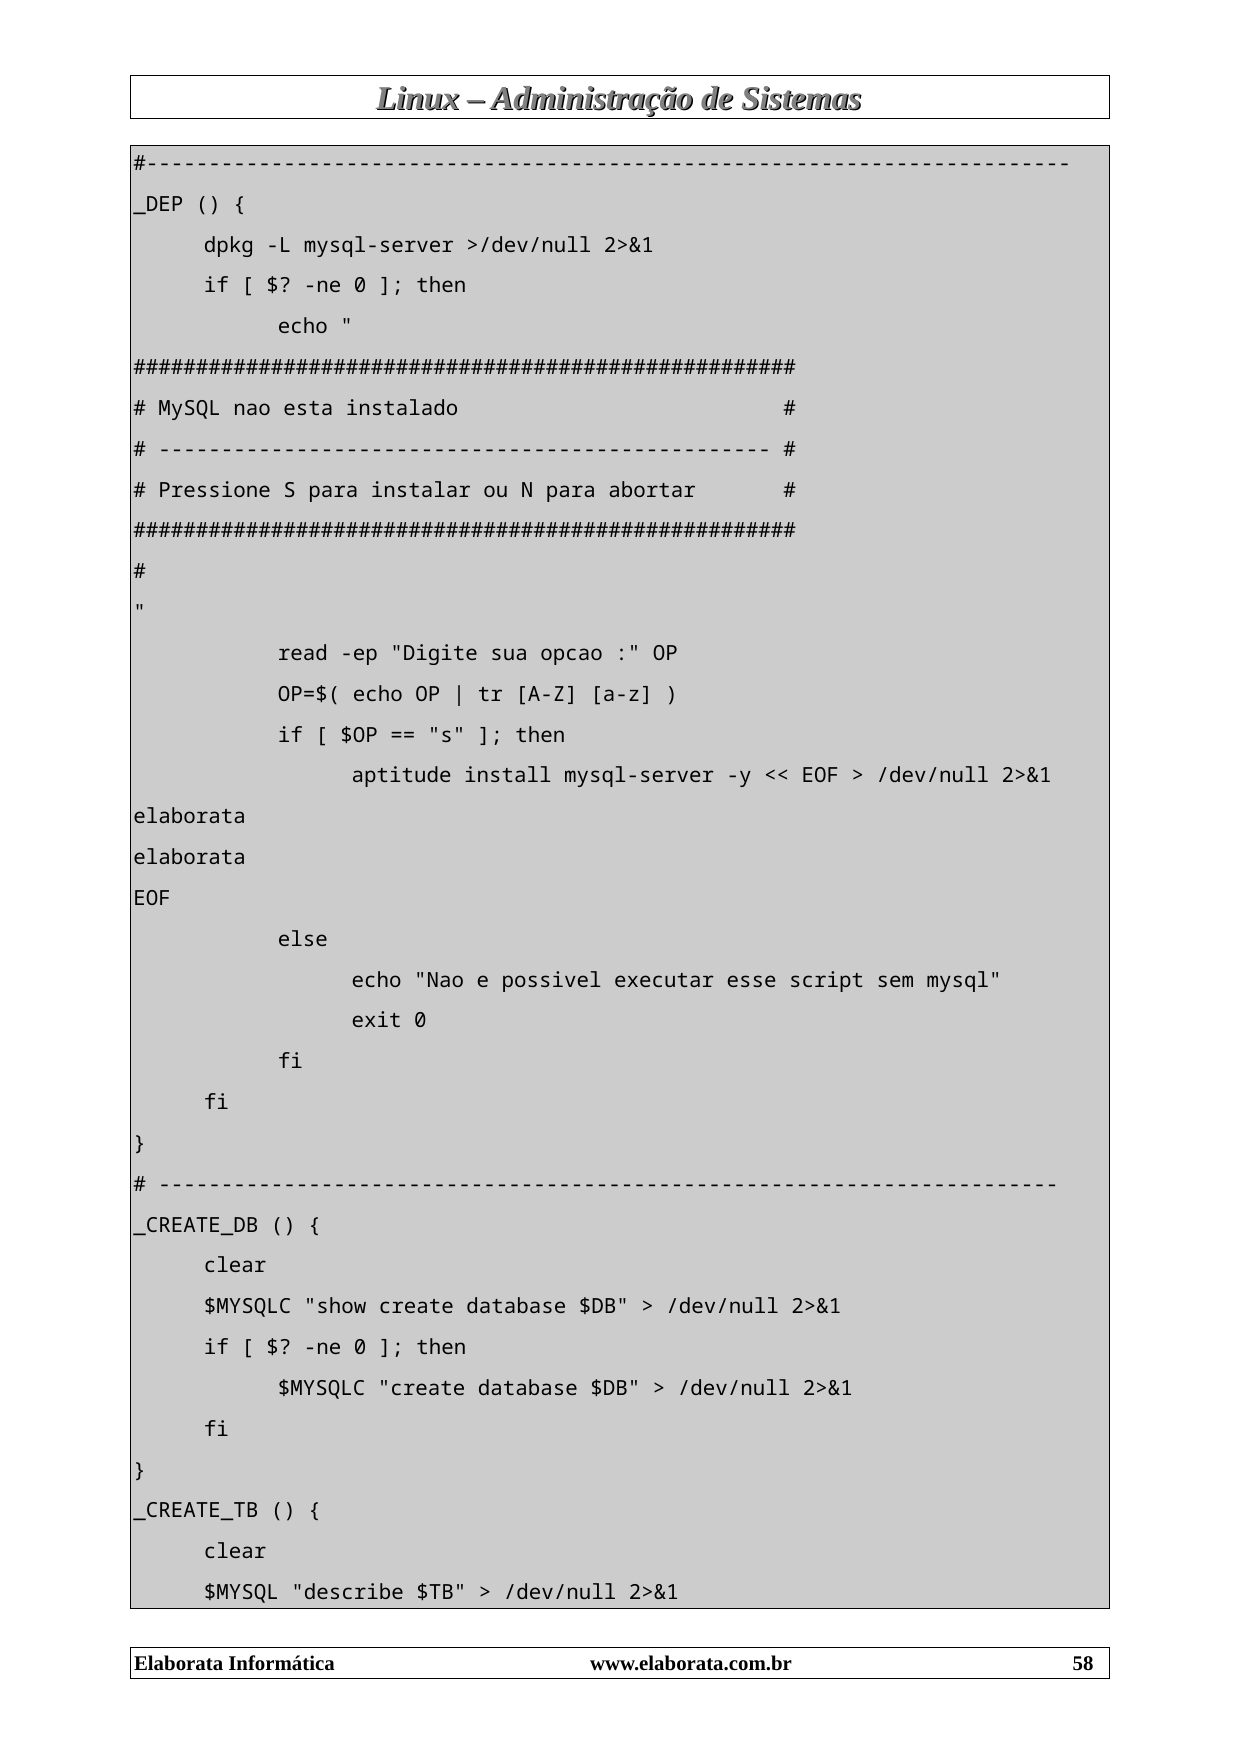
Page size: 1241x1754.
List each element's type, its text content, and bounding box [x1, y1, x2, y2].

text echo "Nao e possivel executar esse script sem mysql" [131, 962, 1109, 993]
text _CREATE_TB () { [131, 1492, 1109, 1524]
text if [ $? -ne 0 ]; then [131, 1329, 1109, 1361]
text dpkg -L mysql-server >/dev/null 2>&1 [131, 227, 1109, 258]
text $MYSQL "describe $TB" > /dev/null 2>&1 [131, 1574, 1109, 1608]
text if [ $? -ne 0 ]; then [131, 267, 1109, 299]
text OP=$( echo OP | tr [A-Z] [a-z] ) [131, 676, 1109, 707]
text aptitude install mysql-server -y << EOF > /dev/null 2>&1 [131, 757, 1109, 789]
text echo " [131, 308, 1109, 340]
text _DEP () { [131, 186, 1109, 217]
text elaborata [131, 798, 1109, 830]
text ##################################################### [131, 349, 1109, 381]
text } [131, 1452, 1109, 1483]
text # ------------------------------------------------------------------------ [131, 1166, 1109, 1197]
text $MYSQLC "show create database $DB" > /dev/null 2>&1 [131, 1288, 1109, 1320]
text # [131, 553, 1109, 585]
text EOF [131, 880, 1109, 912]
text if [ $OP == "s" ]; then [131, 717, 1109, 748]
text " [131, 594, 1109, 626]
text # MySQL nao esta instalado # [131, 390, 1109, 422]
text $MYSQLC "create database $DB" > /dev/null 2>&1 [131, 1370, 1109, 1402]
text elaborata [131, 839, 1109, 871]
text clear [131, 1247, 1109, 1279]
text #-------------------------------------------------------------------------- [131, 146, 1109, 177]
text read -ep "Digite sua opcao :" OP [131, 635, 1109, 667]
text fi [131, 1084, 1109, 1116]
text else [131, 921, 1109, 952]
text # ------------------------------------------------- # [131, 431, 1109, 462]
text } [131, 1125, 1109, 1157]
text fi [131, 1411, 1109, 1442]
text ##################################################### [131, 512, 1109, 544]
text fi [131, 1043, 1109, 1075]
text # Pressione S para instalar ou N para abortar # [131, 472, 1109, 503]
text _CREATE_DB () { [131, 1207, 1109, 1238]
text clear [131, 1533, 1109, 1565]
text exit 0 [131, 1002, 1109, 1034]
